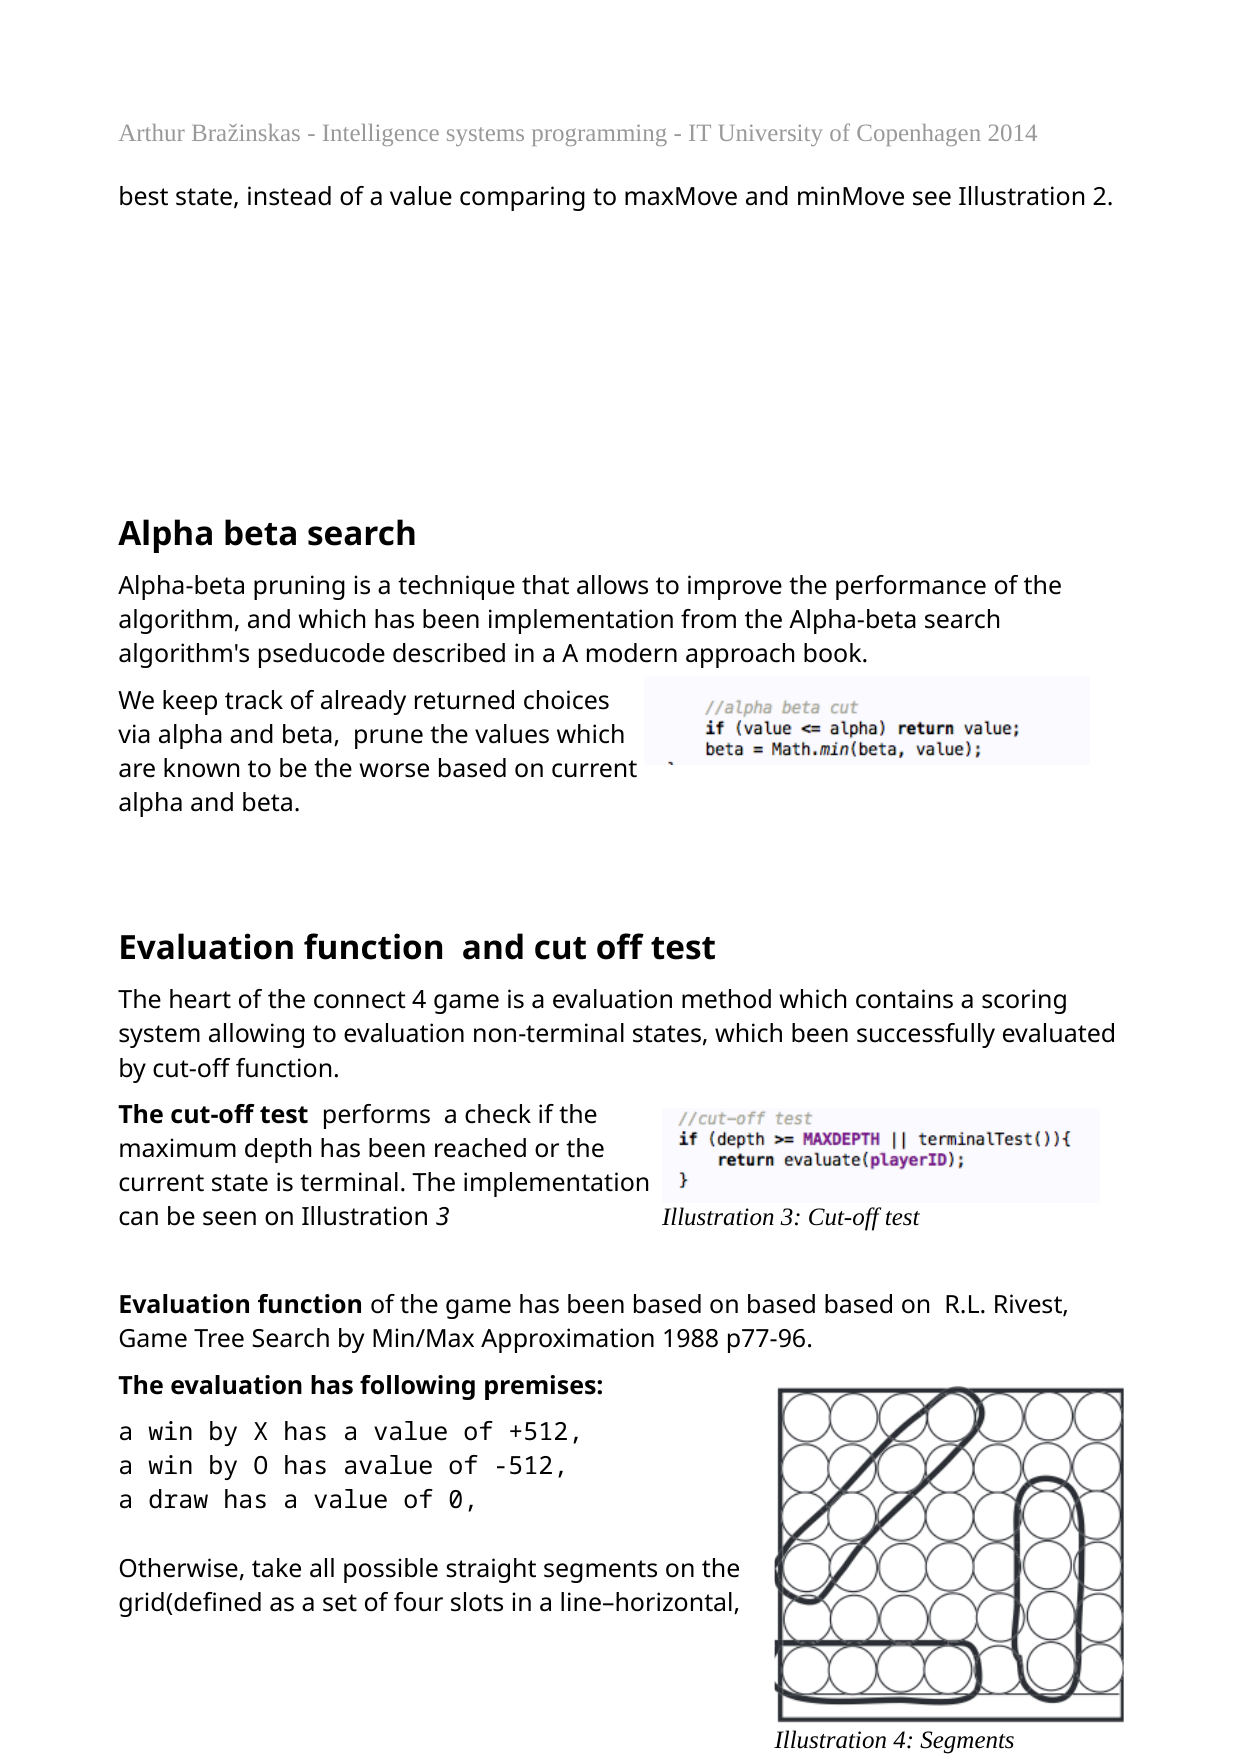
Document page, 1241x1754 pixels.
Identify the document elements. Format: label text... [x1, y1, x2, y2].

picture [774, 1386, 1124, 1725]
subtitle Alpha beta search [118, 510, 1122, 555]
text Otherwise, take all possible straight segments on the grid(defined as a set of four slots in a line–horizontal, [118, 1550, 774, 1618]
text The cut-off test performs a check if the maximum depth has been reached or the current state is terminal. The implementation can be seen on Illustration 3 [118, 1096, 1122, 1233]
text We keep track of already returned choices via alpha and beta, prune the values which are known to be the worse based on current alpha and beta. [118, 682, 1122, 818]
text a win by X has a value of +512, [118, 1414, 774, 1448]
text Illustration 4: Segments [774, 1725, 1123, 1753]
text Illustration 3: Cut-off test [662, 1203, 1099, 1231]
subtitle Evaluation function and cut off test [118, 924, 1122, 969]
text a draw has a value of 0, [118, 1482, 774, 1516]
picture [644, 676, 1090, 765]
text a win by O has avalue of -512, [118, 1448, 774, 1482]
text The heart of the connect 4 game is a evaluation method which contains a scoring system allowing to evaluation non-terminal states, which been successfully evaluated by cut-off function. [118, 982, 1122, 1084]
picture [662, 1108, 1100, 1203]
text The evaluation has following premises: [118, 1367, 1122, 1401]
text best state, instead of a value comparing to maxMove and minMove see Illustration 2. [118, 178, 1122, 212]
text Evaluation function of the game has been based on based based on R.L. Rivest, Game Tree Search by Min/Max Approximation 1988 p77-96. [118, 1287, 1122, 1355]
text Alpha-beta pruning is a technique that allows to improve the performance of the algorithm, and which has been implementation from the Alpha-beta search algorithm's pseducode described in a A modern approach book. [118, 568, 1122, 670]
